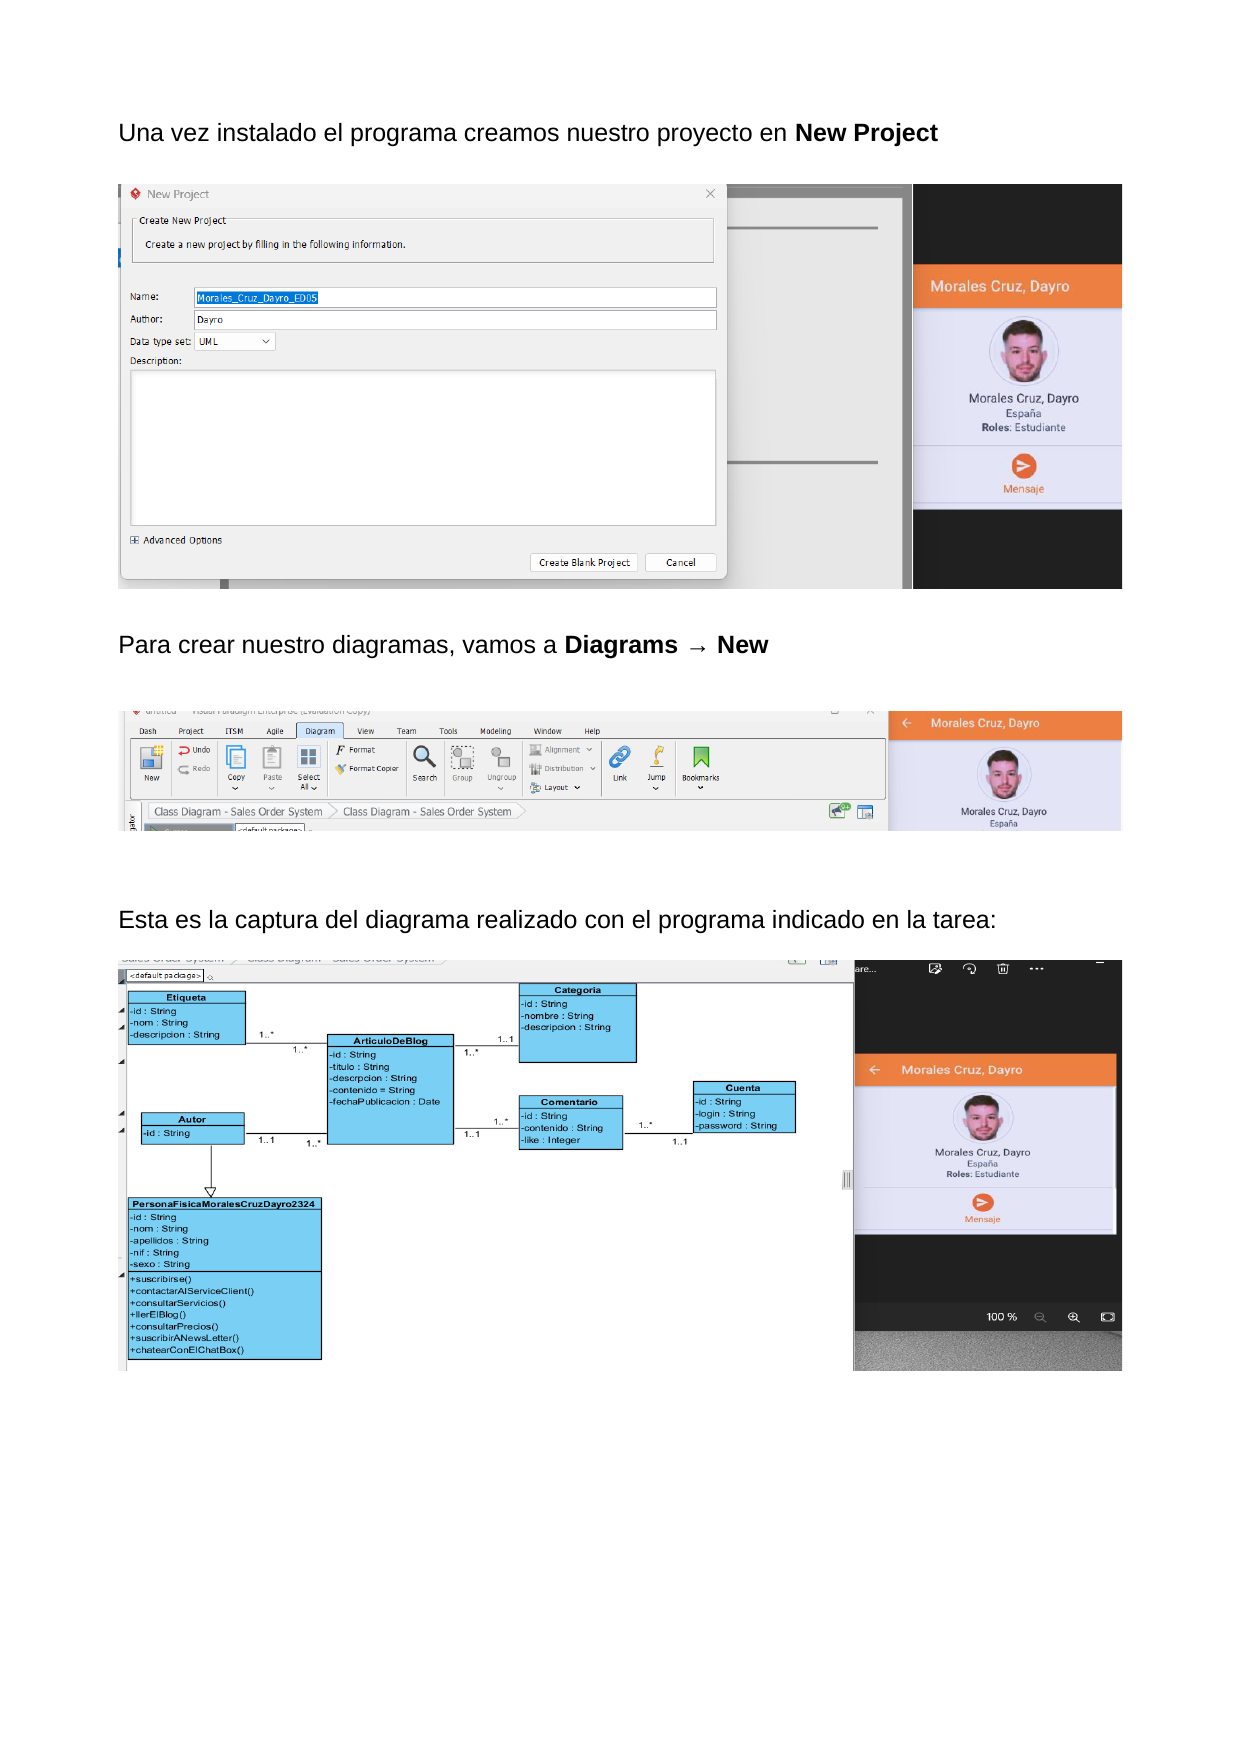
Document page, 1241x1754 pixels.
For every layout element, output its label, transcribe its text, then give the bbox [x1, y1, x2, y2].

picture [118, 960, 1123, 1371]
text Para crear nuestro diagramas, vamos a Diagrams → New [118, 630, 1122, 658]
text Una vez instalado el programa creamos nuestro proyecto en New Project [118, 118, 1122, 147]
text Esta es la captura del diagrama realizado con el programa indicado en la tarea: [118, 905, 1122, 933]
picture [118, 184, 1123, 589]
picture [118, 711, 1123, 831]
